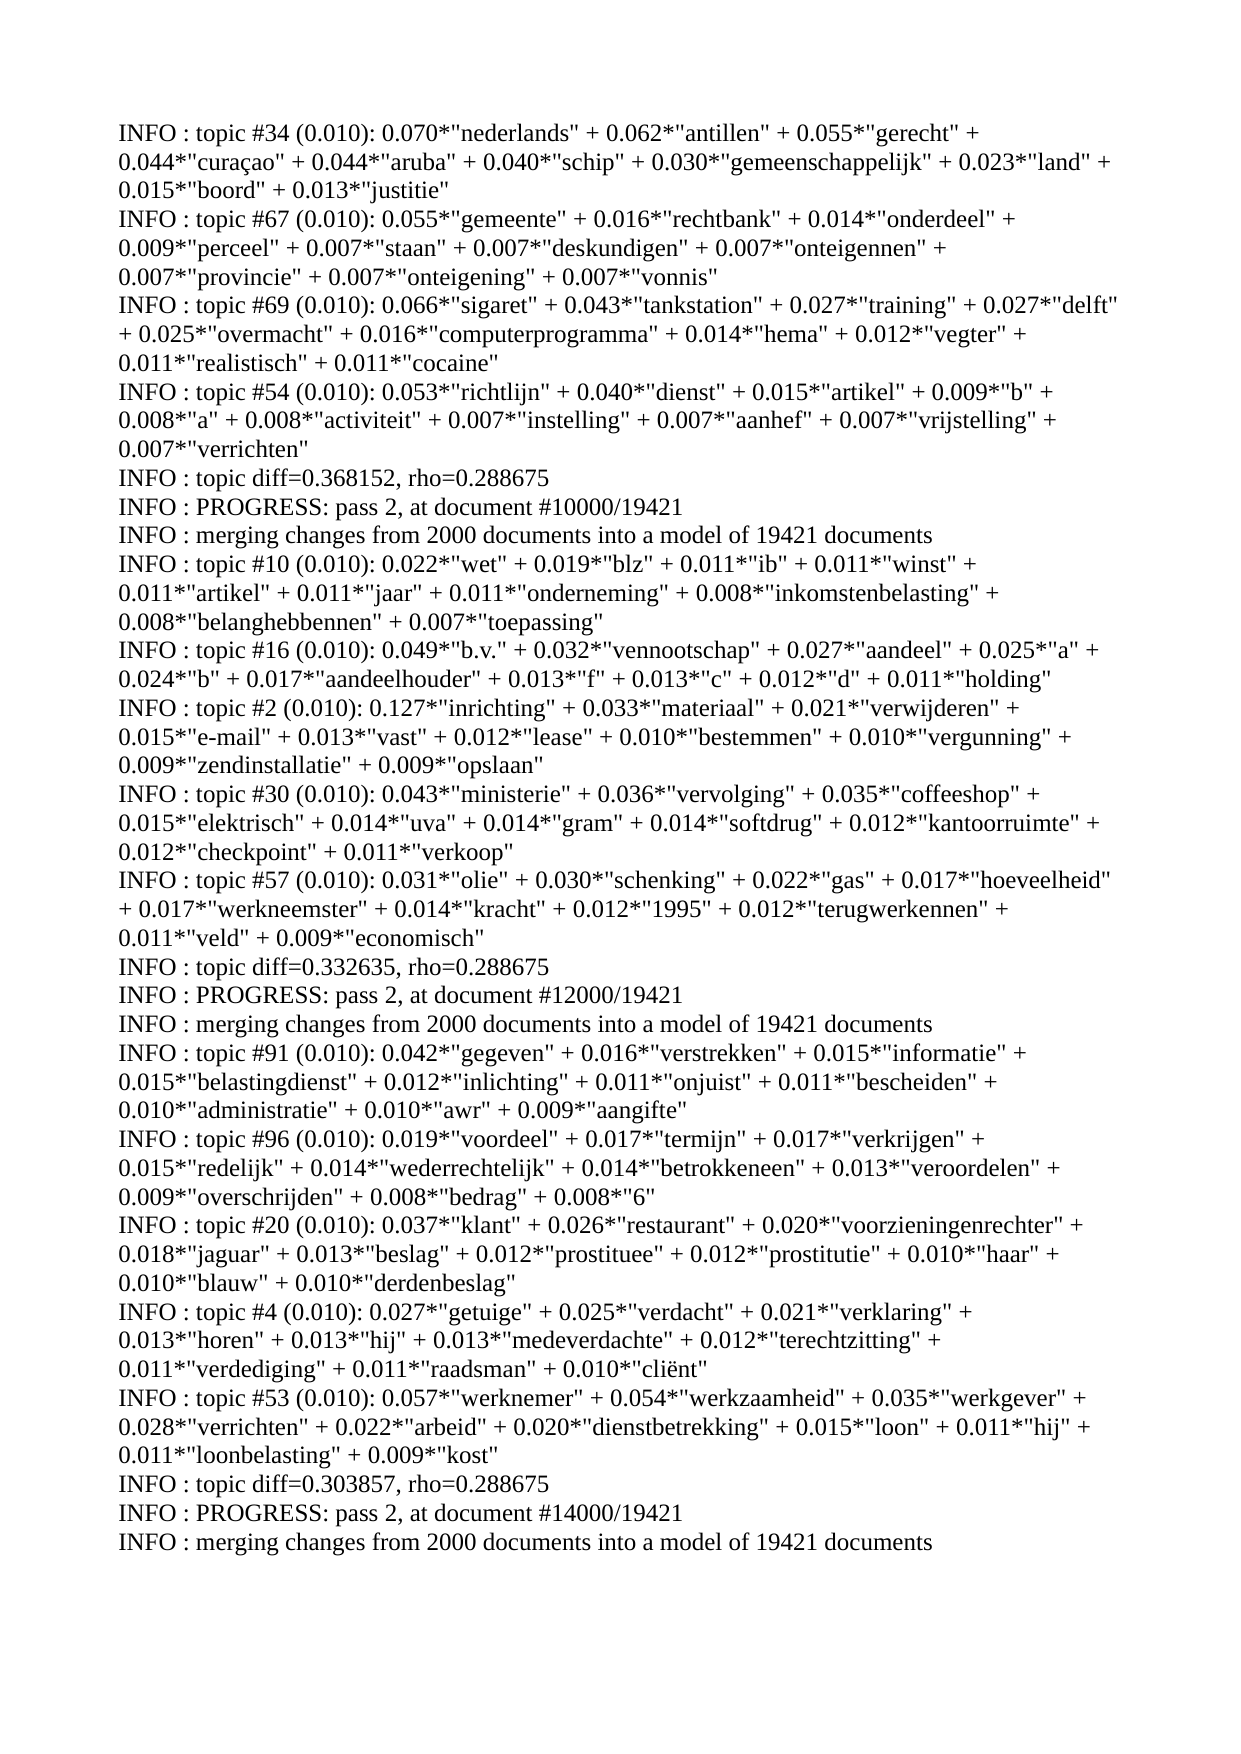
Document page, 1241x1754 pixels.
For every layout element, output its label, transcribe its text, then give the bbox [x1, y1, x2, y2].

text INFO : topic #96 (0.010): 0.019*"voordeel" + 0.017*"termijn" + 0.017*"verkrijgen" + 0.015*"redelijk" + 0.014*"wederrechtelijk" + 0.014*"betrokkeneen" + 0.013*"veroordelen" + 0.009*"overschrijden" + 0.008*"bedrag" + 0.008*"6" [118, 1124, 1122, 1211]
text INFO : merging changes from 2000 documents into a model of 19421 documents [118, 1009, 1122, 1038]
text INFO : topic #34 (0.010): 0.070*"nederlands" + 0.062*"antillen" + 0.055*"gerecht" + 0.044*"curaçao" + 0.044*"aruba" + 0.040*"schip" + 0.030*"gemeenschappelijk" + 0.023*"land" + 0.015*"boord" + 0.013*"justitie" [118, 118, 1122, 204]
text INFO : topic #57 (0.010): 0.031*"olie" + 0.030*"schenking" + 0.022*"gas" + 0.017*"hoeveelheid" + 0.017*"werkneemster" + 0.014*"kracht" + 0.012*"1995" + 0.012*"terugwerkennen" + 0.011*"veld" + 0.009*"economisch" [118, 866, 1122, 952]
text INFO : topic diff=0.368152, rho=0.288675 [118, 463, 1122, 492]
text INFO : topic #30 (0.010): 0.043*"ministerie" + 0.036*"vervolging" + 0.035*"coffeeshop" + 0.015*"elektrisch" + 0.014*"uva" + 0.014*"gram" + 0.014*"softdrug" + 0.012*"kantoorruimte" + 0.012*"checkpoint" + 0.011*"verkoop" [118, 779, 1122, 866]
text INFO : topic diff=0.332635, rho=0.288675 [118, 952, 1122, 981]
text INFO : topic #53 (0.010): 0.057*"werknemer" + 0.054*"werkzaamheid" + 0.035*"werkgever" + 0.028*"verrichten" + 0.022*"arbeid" + 0.020*"dienstbetrekking" + 0.015*"loon" + 0.011*"hij" + 0.011*"loonbelasting" + 0.009*"kost" [118, 1383, 1122, 1469]
text INFO : merging changes from 2000 documents into a model of 19421 documents [118, 1527, 1122, 1556]
text INFO : merging changes from 2000 documents into a model of 19421 documents [118, 521, 1122, 549]
text INFO : topic #69 (0.010): 0.066*"sigaret" + 0.043*"tankstation" + 0.027*"training" + 0.027*"delft" + 0.025*"overmacht" + 0.016*"computerprogramma" + 0.014*"hema" + 0.012*"vegter" + 0.011*"realistisch" + 0.011*"cocaine" [118, 291, 1122, 377]
text INFO : topic #67 (0.010): 0.055*"gemeente" + 0.016*"rechtbank" + 0.014*"onderdeel" + 0.009*"perceel" + 0.007*"staan" + 0.007*"deskundigen" + 0.007*"onteigennen" + 0.007*"provincie" + 0.007*"onteigening" + 0.007*"vonnis" [118, 204, 1122, 291]
text INFO : topic #91 (0.010): 0.042*"gegeven" + 0.016*"verstrekken" + 0.015*"informatie" + 0.015*"belastingdienst" + 0.012*"inlichting" + 0.011*"onjuist" + 0.011*"bescheiden" + 0.010*"administratie" + 0.010*"awr" + 0.009*"aangifte" [118, 1038, 1122, 1124]
text INFO : topic #2 (0.010): 0.127*"inrichting" + 0.033*"materiaal" + 0.021*"verwijderen" + 0.015*"e-mail" + 0.013*"vast" + 0.012*"lease" + 0.010*"bestemmen" + 0.010*"vergunning" + 0.009*"zendinstallatie" + 0.009*"opslaan" [118, 693, 1122, 779]
text INFO : PROGRESS: pass 2, at document #10000/19421 [118, 492, 1122, 521]
text INFO : topic #10 (0.010): 0.022*"wet" + 0.019*"blz" + 0.011*"ib" + 0.011*"winst" + 0.011*"artikel" + 0.011*"jaar" + 0.011*"onderneming" + 0.008*"inkomstenbelasting" + 0.008*"belanghebbennen" + 0.007*"toepassing" [118, 549, 1122, 636]
text INFO : PROGRESS: pass 2, at document #12000/19421 [118, 981, 1122, 1009]
text INFO : topic diff=0.303857, rho=0.288675 [118, 1469, 1122, 1498]
text INFO : topic #54 (0.010): 0.053*"richtlijn" + 0.040*"dienst" + 0.015*"artikel" + 0.009*"b" + 0.008*"a" + 0.008*"activiteit" + 0.007*"instelling" + 0.007*"aanhef" + 0.007*"vrijstelling" + 0.007*"verrichten" [118, 377, 1122, 463]
text INFO : topic #20 (0.010): 0.037*"klant" + 0.026*"restaurant" + 0.020*"voorzieningenrechter" + 0.018*"jaguar" + 0.013*"beslag" + 0.012*"prostituee" + 0.012*"prostitutie" + 0.010*"haar" + 0.010*"blauw" + 0.010*"derdenbeslag" [118, 1211, 1122, 1297]
text INFO : PROGRESS: pass 2, at document #14000/19421 [118, 1498, 1122, 1527]
text INFO : topic #16 (0.010): 0.049*"b.v." + 0.032*"vennootschap" + 0.027*"aandeel" + 0.025*"a" + 0.024*"b" + 0.017*"aandeelhouder" + 0.013*"f" + 0.013*"c" + 0.012*"d" + 0.011*"holding" [118, 636, 1122, 693]
text INFO : topic #4 (0.010): 0.027*"getuige" + 0.025*"verdacht" + 0.021*"verklaring" + 0.013*"horen" + 0.013*"hij" + 0.013*"medeverdachte" + 0.012*"terechtzitting" + 0.011*"verdediging" + 0.011*"raadsman" + 0.010*"cliënt" [118, 1297, 1122, 1383]
